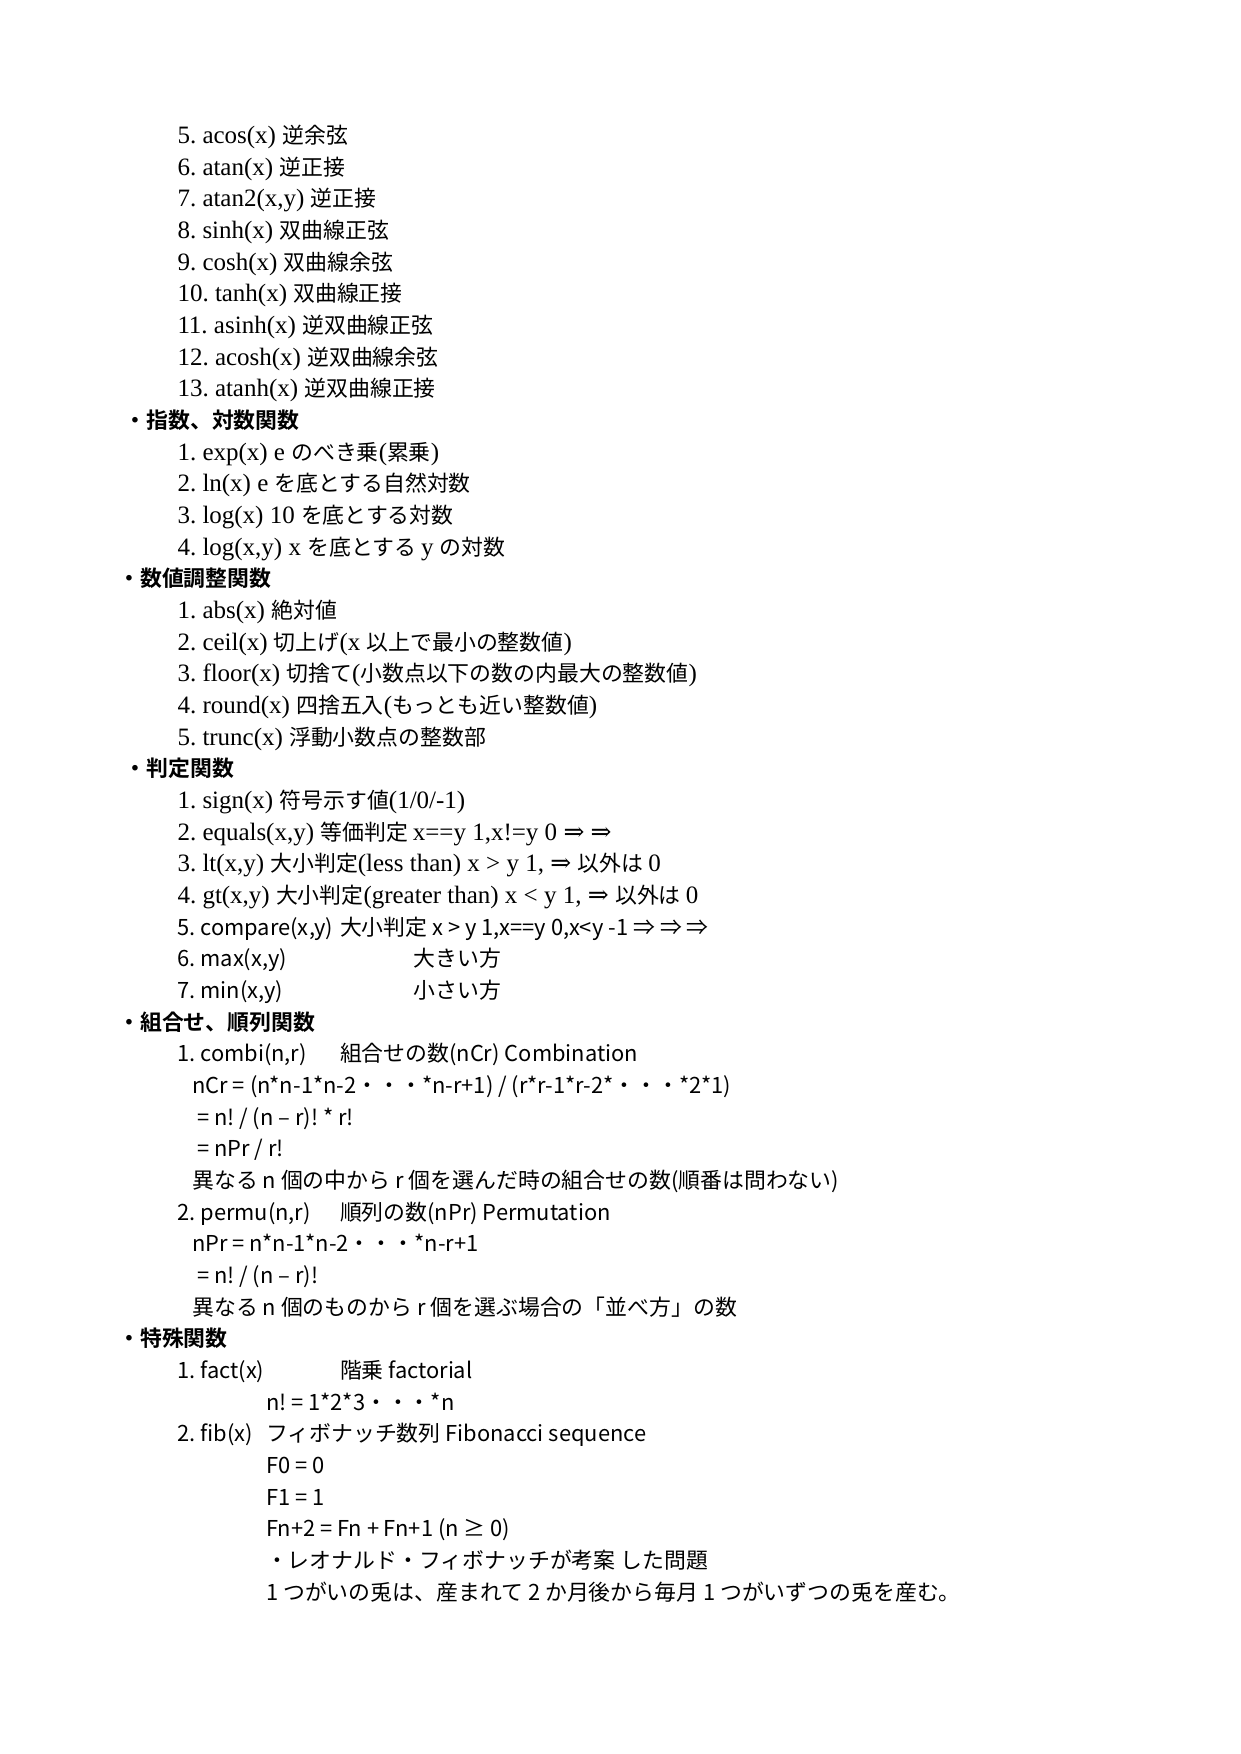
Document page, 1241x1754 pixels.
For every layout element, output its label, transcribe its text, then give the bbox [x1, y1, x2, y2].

text 5. trunc(x) 浮動小数点の整数部 [177, 720, 1122, 751]
text 1 つがいの兎は、産まれて 2 か月後から毎月 1 つがいずつの兎を産む。 [177, 1575, 1122, 1606]
text 1. abs(x) 絶対値 [177, 593, 1122, 625]
text Fn+2 = Fn + Fn+1 (n ≥ 0) [177, 1511, 1122, 1543]
text 異なる n 個の中から r 個を選んだ時の組合せの数(順番は問わない) [177, 1163, 1122, 1195]
text 2. ln(x) e を底とする自然対数 [177, 466, 1122, 498]
text 8. sinh(x) 双曲線正弦 [177, 213, 1122, 245]
text 5. acos(x) 逆余弦 [177, 118, 1122, 150]
text 2. fib(x) フィボナッチ数列 Fibonacci sequence [177, 1416, 1122, 1448]
text 7. min(x,y) 小さい方 [177, 973, 1122, 1005]
text 4. log(x,y) x を底とする y の対数 [177, 530, 1122, 561]
text 11. asinh(x) 逆双曲線正弦 [177, 308, 1122, 340]
text 10. tanh(x) 双曲線正接 [177, 276, 1122, 308]
text ・組合せ、順列関数 [118, 1005, 1122, 1036]
text 7. atan2(x,y) 逆正接 [177, 181, 1122, 213]
text 2. ceil(x) 切上げ(x 以上で最小の整数値) [177, 625, 1122, 656]
text nPr = n*n-1*n-2・・・*n-r+1 [177, 1226, 1122, 1258]
text F1 = 1 [177, 1480, 1122, 1511]
text 3. floor(x) 切捨て(小数点以下の数の内最大の整数値) [177, 656, 1122, 688]
text ・特殊関数 [118, 1321, 1122, 1353]
text = n! / (n – r)! * r! [177, 1100, 1122, 1131]
text 13. atanh(x) 逆双曲線正接 [177, 371, 1122, 403]
text 1. fact(x) 階乗 factorial [177, 1353, 1122, 1385]
text 1. combi(n,r) 組合せの数(nCr) Combination [177, 1036, 1122, 1068]
text 2. permu(n,r) 順列の数(nPr) Permutation [177, 1195, 1122, 1226]
text 9. cosh(x) 双曲線余弦 [177, 245, 1122, 276]
text 5. compare(x,y) 大小判定 x > y 1,x==y 0,x<y -1 ⇒ ⇒ ⇒ [177, 910, 1122, 941]
text 6. max(x,y) 大きい方 [177, 941, 1122, 973]
text F0 = 0 [177, 1448, 1122, 1480]
text ・判定関数 [118, 751, 1122, 783]
text n! = 1*2*3・・・*n [177, 1385, 1122, 1416]
text 6. atan(x) 逆正接 [177, 150, 1122, 181]
text ・数値調整関数 [118, 561, 1122, 593]
text 12. acosh(x) 逆双曲線余弦 [177, 340, 1122, 371]
text = n! / (n – r)! [177, 1258, 1122, 1290]
text ・指数、対数関数 [118, 403, 1122, 435]
text 2. equals(x,y) 等価判定 x==y 1,x!=y 0 ⇒ ⇒ [177, 815, 1122, 846]
text ・レオナルド・フィボナッチが考案 した問題 [177, 1543, 1122, 1575]
text 1. exp(x) e のべき乗(累乗) [177, 435, 1122, 466]
text 異なる n 個のものから r 個を選ぶ場合の「並べ方」の数 [177, 1290, 1122, 1321]
text 4. gt(x,y) 大小判定(greater than) x < y 1, ⇒ 以外は 0 [177, 878, 1122, 910]
text 1. sign(x) 符号示す値(1/0/-1) [177, 783, 1122, 815]
text 3. lt(x,y) 大小判定(less than) x > y 1, ⇒ 以外は 0 [177, 846, 1122, 878]
text nCr = (n*n-1*n-2・・・*n-r+1) / (r*r-1*r-2*・・・*2*1) [177, 1068, 1122, 1100]
text 4. round(x) 四捨五入(もっとも近い整数値) [177, 688, 1122, 720]
text 3. log(x) 10 を底とする対数 [177, 498, 1122, 530]
text = nPr / r! [177, 1131, 1122, 1163]
